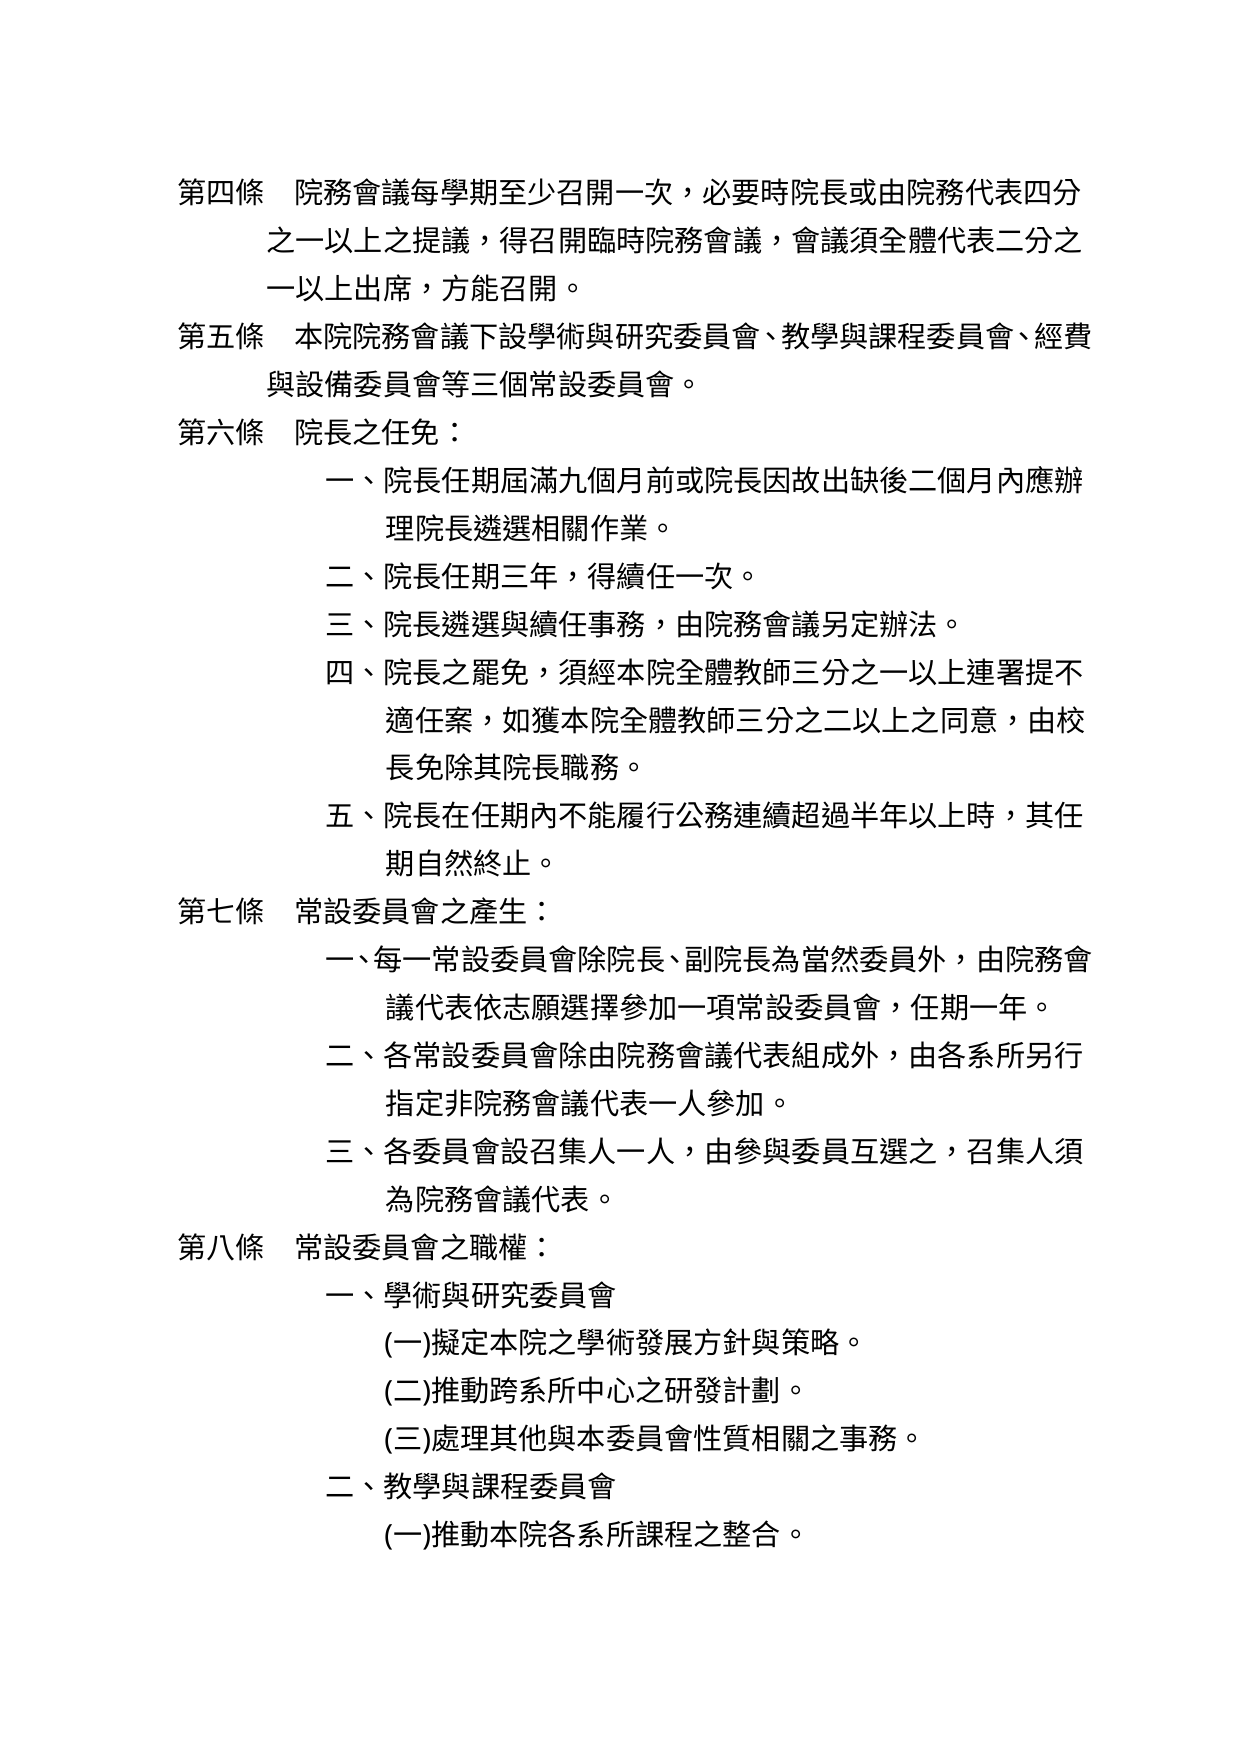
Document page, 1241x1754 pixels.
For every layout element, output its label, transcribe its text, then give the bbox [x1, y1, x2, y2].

text 第七條 常設委員會之產生： [177, 883, 1092, 931]
text 四、院長之罷免，須經本院全體教師三分之一以上連署提不適任案，如獲本院全體教師三分之二以上之同意，由校長免除其院長職務。 [325, 644, 1092, 787]
text 第五條 本院院務會議下設學術與研究委員會、教學與課程委員會、經費與設備委員會等三個常設委員會。 [177, 308, 1092, 404]
text (一)推動本院各系所課程之整合。 [356, 1506, 1092, 1554]
text 三、院長遴選與續任事務，由院務會議另定辦法。 [325, 596, 1092, 644]
text 二、院長任期三年，得續任一次。 [325, 548, 1092, 596]
text 三、各委員會設召集人一人，由參與委員互選之，召集人須為院務會議代表。 [325, 1123, 1092, 1219]
text (一)擬定本院之學術發展方針與策略。 [356, 1314, 1092, 1362]
text (二)推動跨系所中心之研發計劃。 [356, 1362, 1092, 1410]
text 一、每一常設委員會除院長、副院長為當然委員外，由院務會議代表依志願選擇參加一項常設委員會，任期一年。 [325, 931, 1092, 1027]
text 第八條 常設委員會之職權： [177, 1219, 1092, 1267]
text 一、院長任期屆滿九個月前或院長因故出缺後二個月內應辦理院長遴選相關作業。 [325, 452, 1092, 548]
text (三)處理其他與本委員會性質相關之事務。 [356, 1410, 1092, 1458]
text 二、教學與課程委員會 [325, 1458, 1092, 1506]
text 五、院長在任期內不能履行公務連續超過半年以上時，其任期自然終止。 [325, 787, 1092, 883]
text 二、各常設委員會除由院務會議代表組成外，由各系所另行指定非院務會議代表一人參加。 [325, 1027, 1092, 1123]
text 一、學術與研究委員會 [325, 1267, 1092, 1314]
text 第四條 院務會議每學期至少召開一次，必要時院長或由院務代表四分之一以上之提議，得召開臨時院務會議，會議須全體代表二分之一以上出席，方能召開。 [177, 164, 1092, 308]
text 第六條 院長之任免： [177, 404, 1092, 452]
